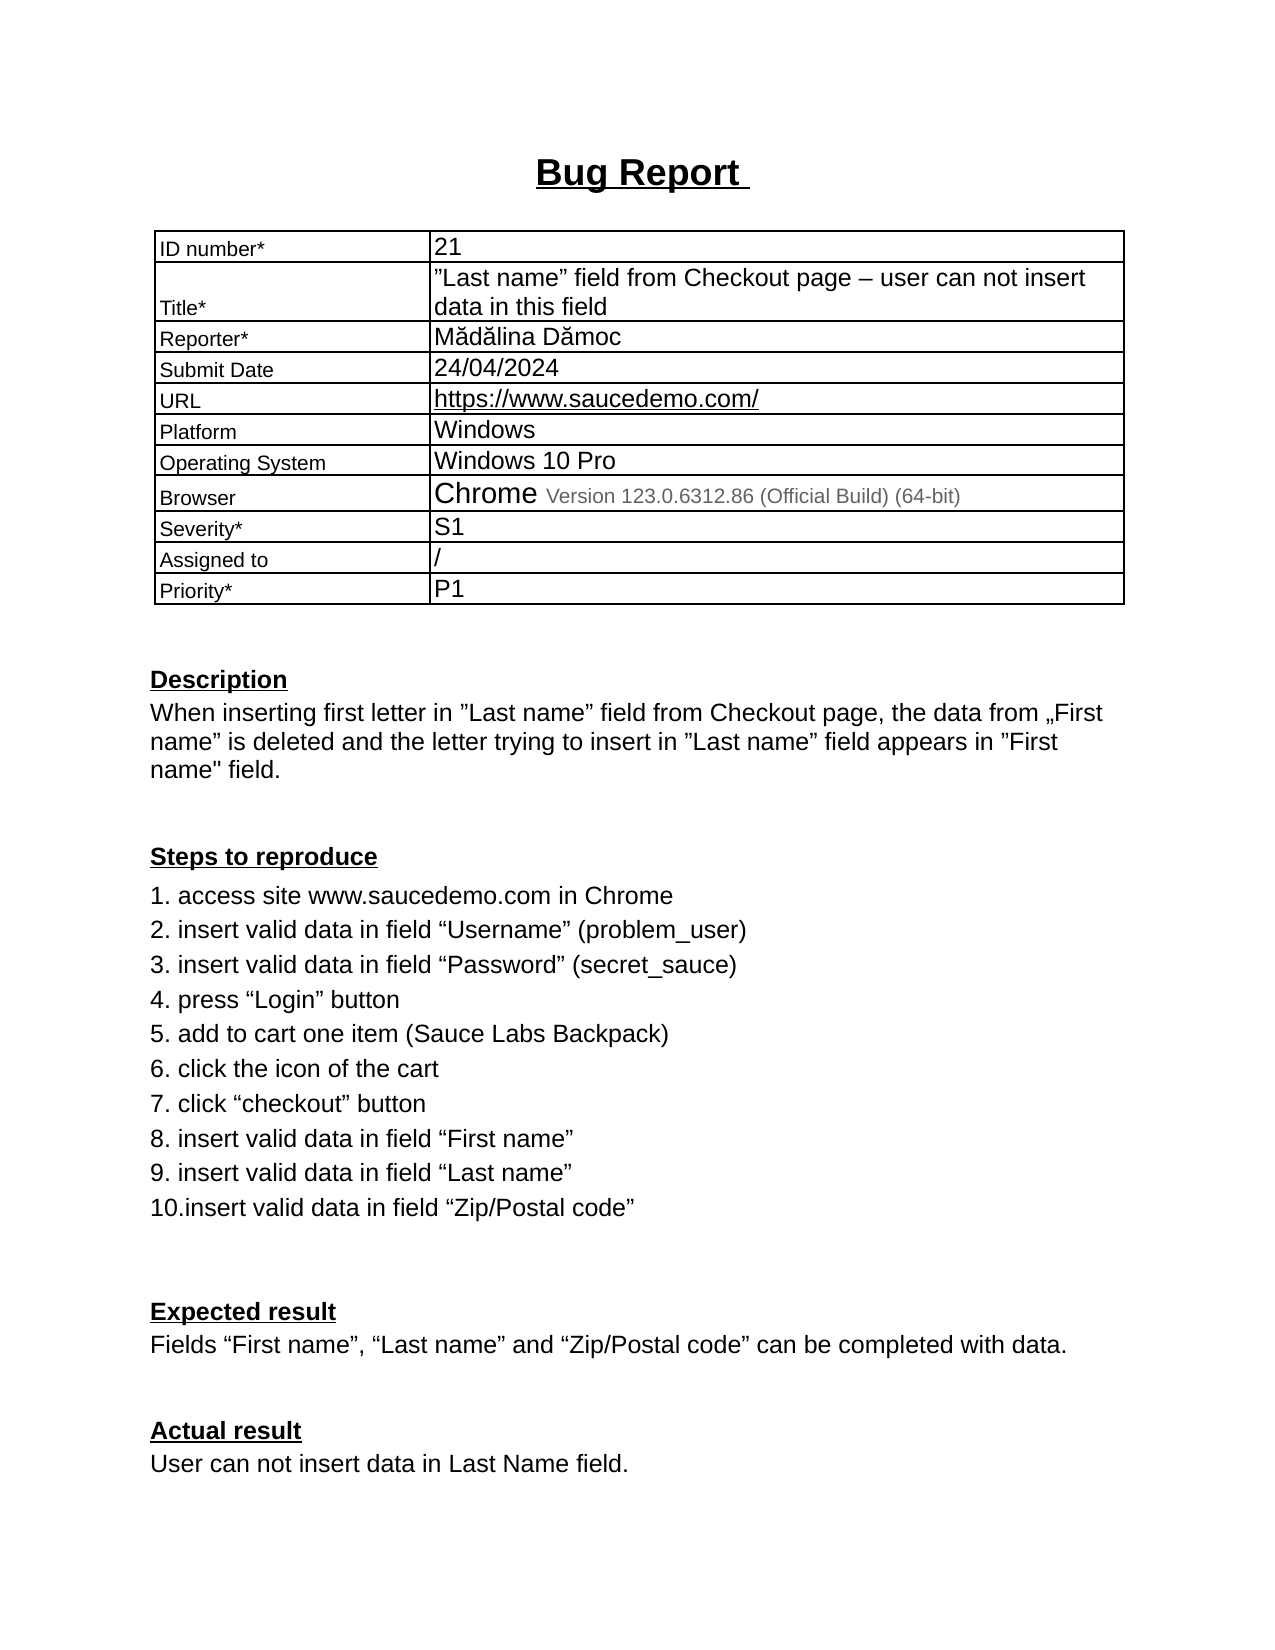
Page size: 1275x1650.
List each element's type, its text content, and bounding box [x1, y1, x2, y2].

text Expected result [150, 1297, 1125, 1326]
table_header ID number* [156, 232, 429, 261]
table_cell Windows [431, 415, 1123, 443]
text Description [150, 665, 1125, 694]
text 2. insert valid data in field “Username” (problem_user) [150, 915, 1125, 944]
table_cell Reporter* [156, 322, 429, 351]
table_cell Assigned to [156, 543, 429, 572]
text 10.insert valid data in field “Zip/Postal code” [150, 1193, 1125, 1222]
table_cell https://www.saucedemo.com/ [431, 384, 1123, 413]
table_cell Severity* [156, 512, 429, 541]
table_cell / [431, 543, 1123, 572]
text Steps to reproduce [150, 842, 1125, 871]
table_cell Browser [156, 476, 429, 510]
table_cell Operating System [156, 446, 429, 474]
text When inserting first letter in ”Last name” field from Checkout page, the data from „First name” is deleted and the letter trying to insert in ”Last name” field appears in ”First name" field. [150, 698, 1125, 784]
text 3. insert valid data in field “Password” (secret_sauce) [150, 950, 1125, 979]
table_header 21 [431, 232, 1123, 261]
table_cell Windows 10 Pro [431, 446, 1123, 474]
table_cell Priority* [156, 574, 429, 602]
table_cell P1 [431, 574, 1123, 602]
text 6. click the icon of the cart [150, 1054, 1125, 1083]
table_cell ”Last name” field from Checkout page – user can not insert data in this field [431, 263, 1123, 320]
text 9. insert valid data in field “Last name” [150, 1158, 1125, 1187]
table_cell URL [156, 384, 429, 413]
text 4. press “Login” button [150, 985, 1125, 1013]
text User can not insert data in Last Name field. [150, 1449, 1125, 1478]
table_cell Chrome Version 123.0.6312.86 (Official Build) (64-bit) [431, 476, 1123, 510]
text 8. insert valid data in field “First name” [150, 1123, 1125, 1152]
table_cell Platform [156, 415, 429, 443]
text Actual result [150, 1416, 1125, 1445]
table_cell Mădălina Dămoc [431, 322, 1123, 351]
table_cell Title* [156, 263, 429, 320]
text 1. access site www.saucedemo.com in Chrome [150, 881, 1125, 909]
text Fields “First name”, “Last name” and “Zip/Postal code” can be completed with data. [150, 1330, 1125, 1359]
text 5. add to cart one item (Sauce Labs Backpack) [150, 1019, 1125, 1048]
text Bug Report [150, 150, 1125, 193]
table_cell S1 [431, 512, 1123, 541]
table_cell 24/04/2024 [431, 353, 1123, 382]
text 7. click “checkout” button [150, 1089, 1125, 1118]
table_cell Submit Date [156, 353, 429, 382]
